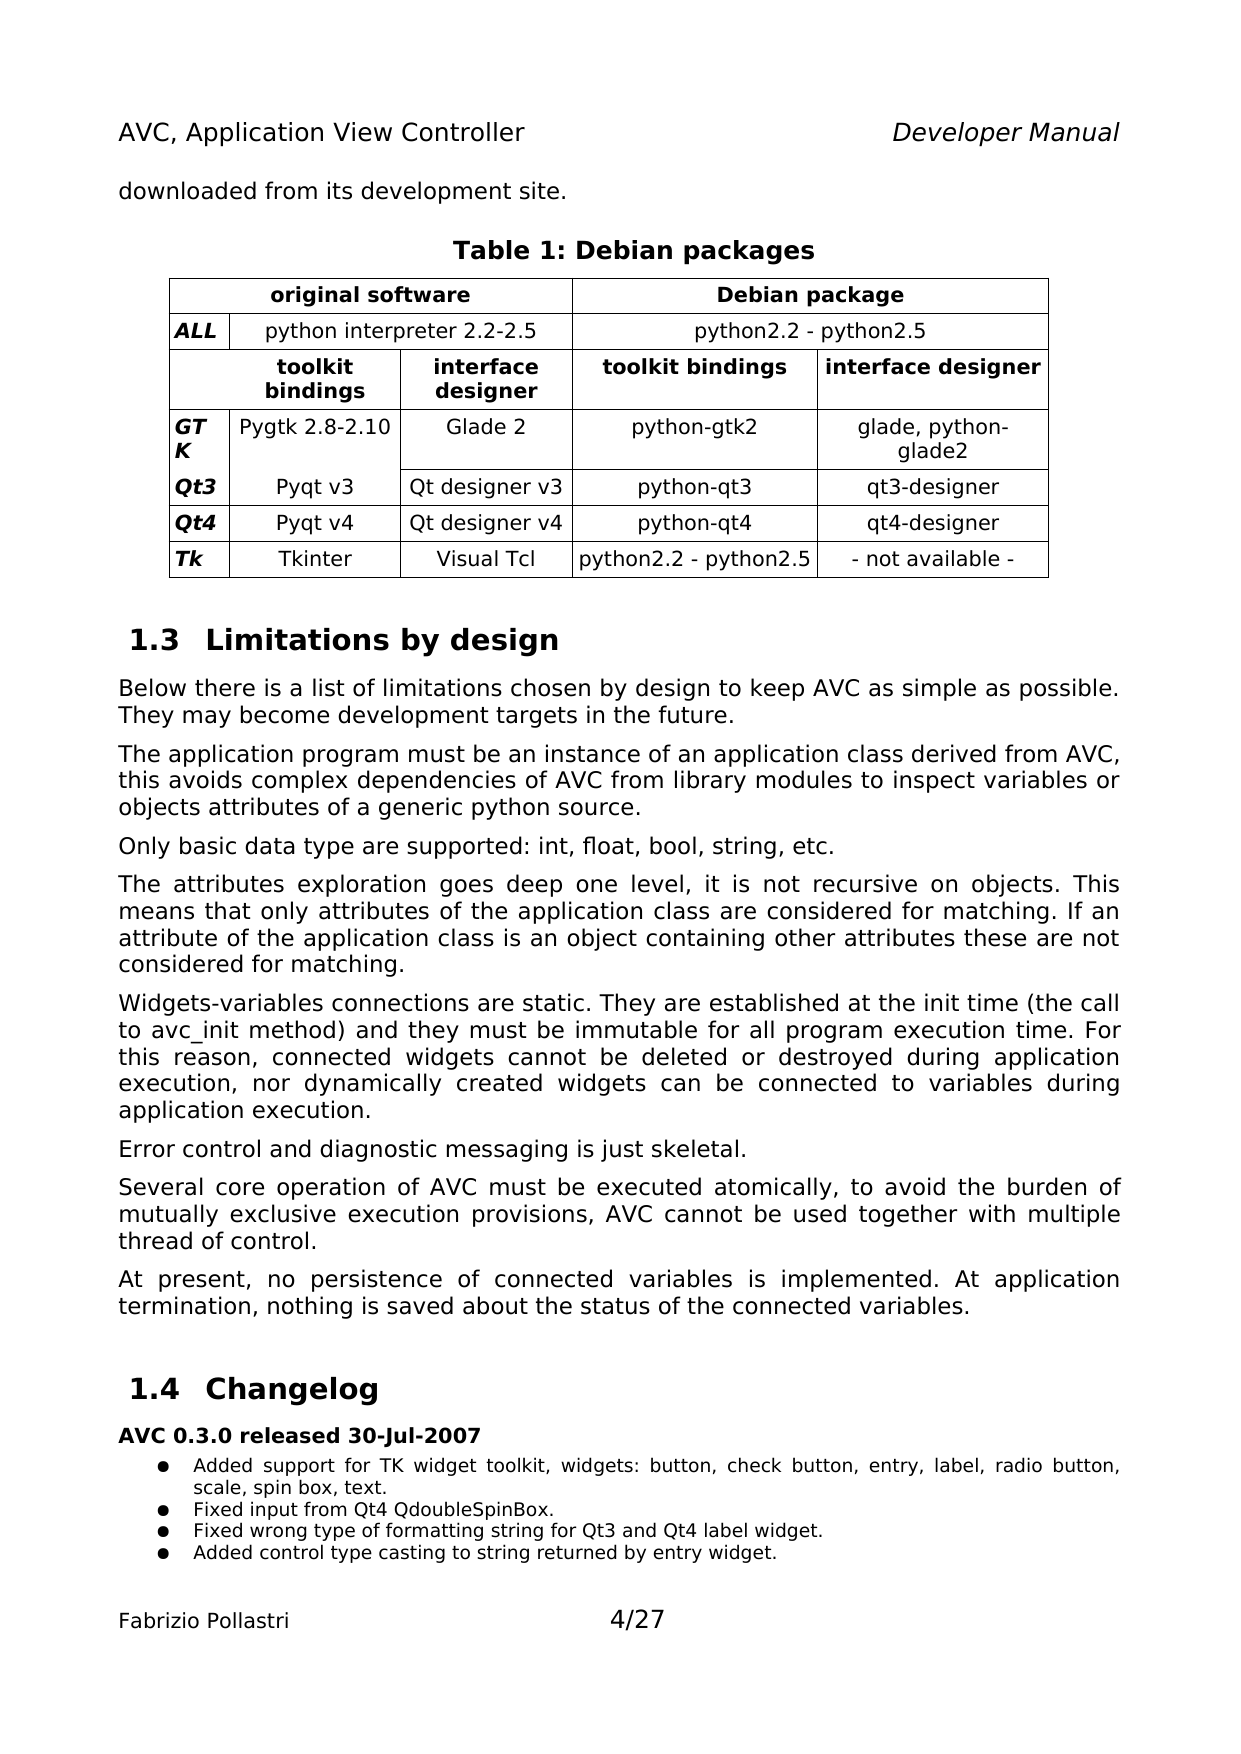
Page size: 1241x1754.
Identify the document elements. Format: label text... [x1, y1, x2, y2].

list Fixed wrong type of formatting string for Qt3 and Qt4 label widget. [156, 1520, 1122, 1542]
table_cell python2.2 - python2.5 [573, 314, 1048, 349]
table_cell Pyqt v3 [230, 469, 400, 505]
table_header toolkit bindings [230, 350, 400, 409]
table_cell Tkinter [230, 542, 400, 577]
table_cell Qt designer v4 [401, 506, 572, 541]
text Widgets-variables connections are static. They are established at the init time (the call to avc_init method) and they must be immutable for all program execution time. For this reason, connected widgets cannot be deleted or destroyed during application execution, nor dynamically created widgets can be connected to variables during application execution. [118, 990, 1122, 1124]
text The attributes exploration goes deep one level, it is not recursive on objects. This means that only attributes of the application class are considered for matching. If an attribute of the application class is an object containing other attributes these are not considered for matching. [118, 872, 1122, 978]
list Added support for TK widget toolkit, widgets: button, check button, entry, label, radio button, scale, spin box, text. [156, 1455, 1122, 1498]
text The application program must be an instance of an application class derived from AVC, this avoids complex dependencies of AVC from library modules to inspect variables or objects attributes of a generic python source. [118, 741, 1122, 821]
table_header interface designer [818, 350, 1048, 409]
table_cell glade, python-glade2 [818, 410, 1048, 469]
table_cell qt4-designer [818, 506, 1048, 541]
subtitle Limitations by design [118, 623, 1122, 657]
table_cell python-qt3 [573, 470, 817, 505]
table_cell python2.2 - python2.5 [573, 542, 817, 577]
table_header interface designer [401, 350, 572, 409]
text AVC 0.3.0 released 30-Jul-2007 [118, 1424, 1122, 1449]
table_cell qt3-designer [818, 470, 1048, 505]
text Several core operation of AVC must be executed atomically, to avoid the burden of mutually exclusive execution provisions, AVC cannot be used together with multiple thread of control. [118, 1174, 1122, 1254]
table_cell Glade 2 [401, 410, 572, 469]
table_cell GTK [170, 410, 229, 469]
text Only basic data type are supported: int, float, bool, string, etc. [118, 833, 1122, 859]
list Fixed input from Qt4 QdoubleSpinBox. [156, 1498, 1122, 1520]
table_cell Tk [170, 542, 229, 577]
subtitle Table 1: Debian packages [118, 236, 1122, 265]
table_cell Qt4 [170, 506, 229, 541]
table_cell Pygtk 2.8-2.10 [230, 410, 400, 469]
table_cell ALL [170, 314, 229, 349]
text downloaded from its development site. [118, 178, 1122, 205]
text Below there is a list of limitations chosen by design to keep AVC as simple as possible. They may become development targets in the future. [118, 675, 1122, 729]
table_header Debian package [573, 279, 1048, 313]
table_cell python-gtk2 [573, 410, 817, 469]
list Added control type casting to string returned by entry widget. [156, 1542, 1122, 1564]
table_cell Qt3 [170, 469, 229, 505]
subtitle Changelog [118, 1372, 1122, 1406]
table_cell Visual Tcl [401, 542, 572, 577]
text At present, no persistence of connected variables is implemented. At application termination, nothing is saved about the status of the connected variables. [118, 1267, 1122, 1320]
table_cell python interpreter 2.2-2.5 [230, 314, 572, 349]
table_header toolkit bindings [573, 350, 817, 409]
text Error control and diagnostic messaging is just skeletal. [118, 1136, 1122, 1162]
table_cell python-qt4 [573, 506, 817, 541]
table_cell Qt designer v3 [401, 470, 572, 505]
table_header [170, 350, 229, 409]
table_header original software [170, 279, 572, 313]
table_cell - not available - [818, 542, 1048, 577]
table_cell Pyqt v4 [230, 506, 400, 541]
